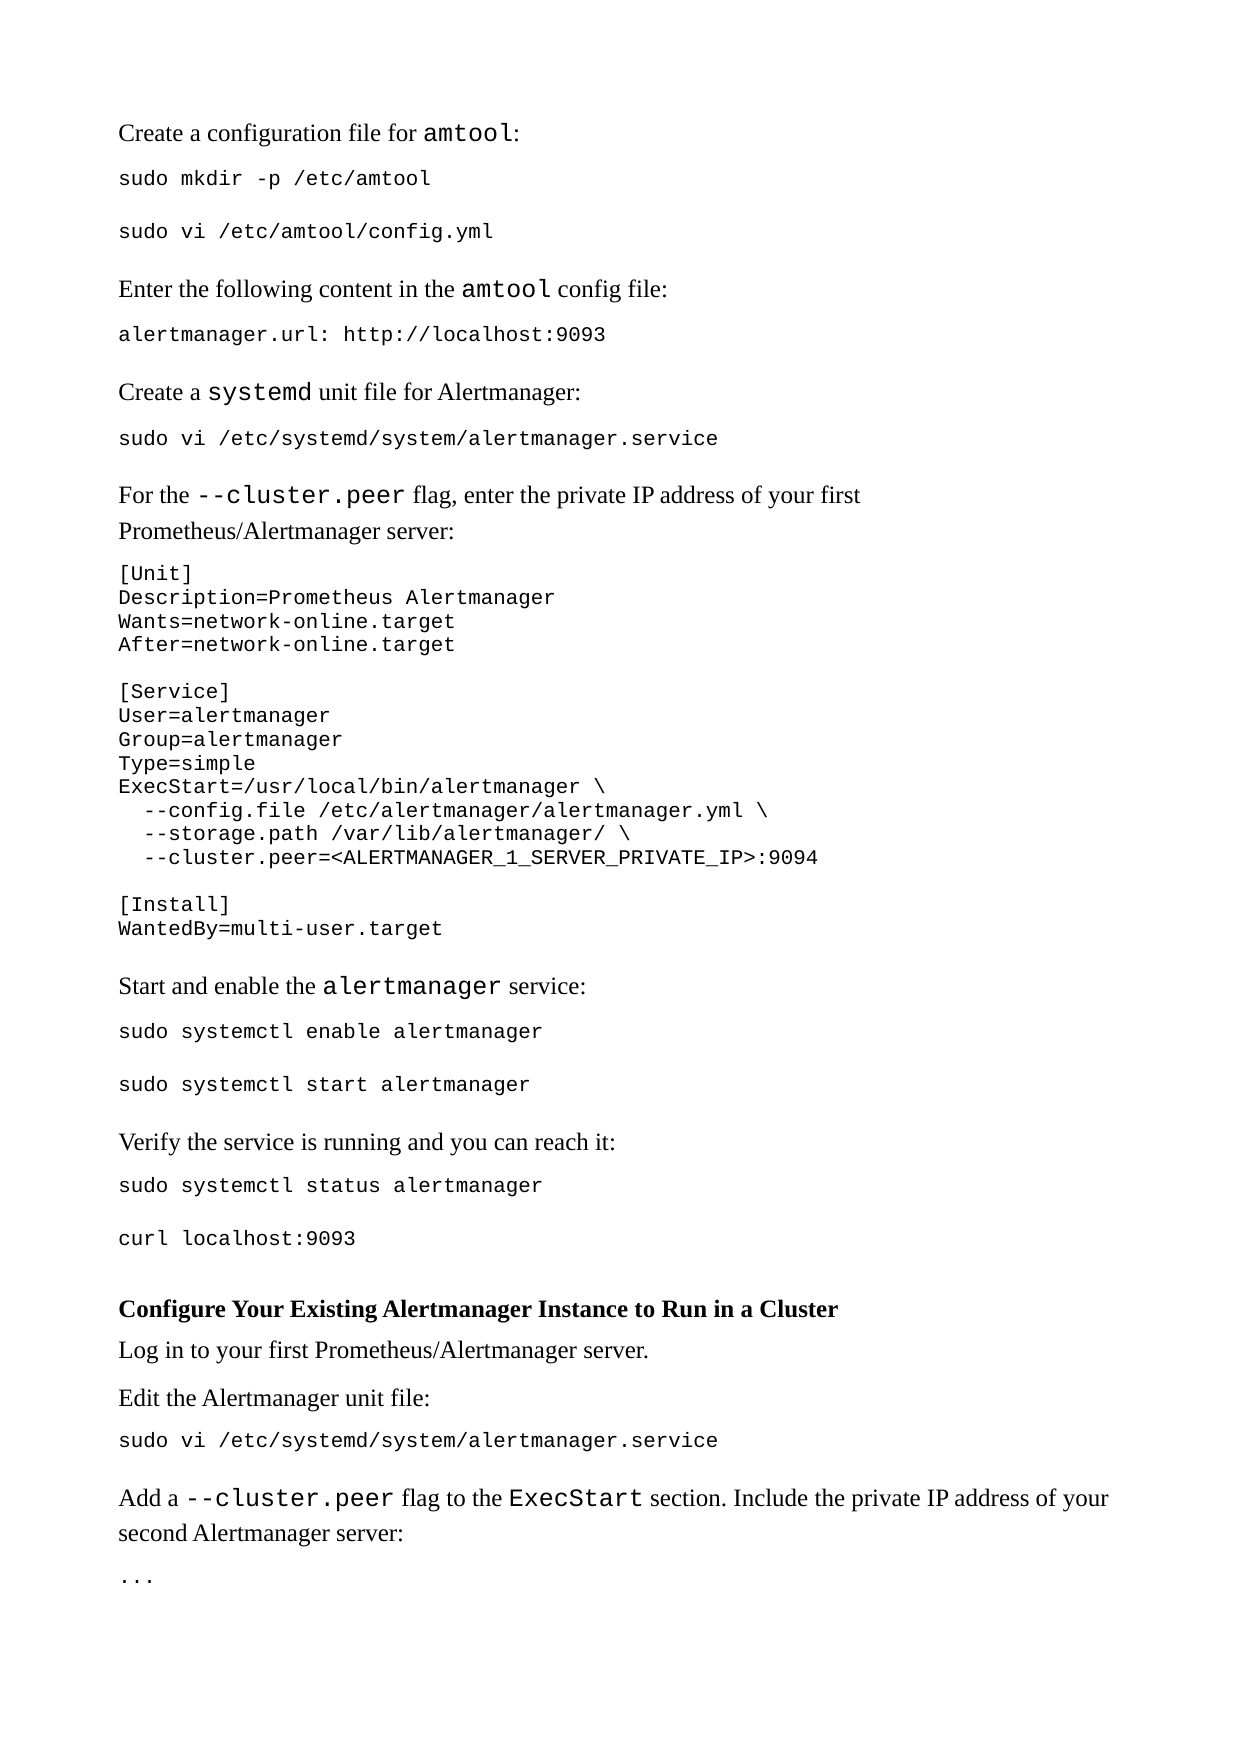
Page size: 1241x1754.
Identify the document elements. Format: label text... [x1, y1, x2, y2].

text Wants=network-online.target [118, 611, 1122, 634]
text sudo mkdir -p /etc/amtool [118, 168, 1122, 192]
text User=alertmanager [118, 705, 1122, 729]
text WantedBy=multi-user.target [118, 918, 1122, 942]
text sudo systemctl enable alertmanager [118, 1021, 1122, 1045]
text [Unit] [118, 563, 1122, 587]
text Description=Prometheus Alertmanager [118, 587, 1122, 611]
text sudo vi /etc/systemd/system/alertmanager.service [118, 1430, 1122, 1454]
text alertmanager.url: http://localhost:9093 [118, 324, 1122, 348]
text Add a --cluster.peer flag to the ExecStart section. Include the private IP address of your second Alertmanager server: [118, 1483, 1122, 1547]
text After=network-online.target [118, 634, 1122, 658]
text ExecStart=/usr/local/bin/alertmanager \ [118, 776, 1122, 800]
text [Install] [118, 894, 1122, 918]
text curl localhost:9093 [118, 1228, 1122, 1252]
text --storage.path /var/lib/alertmanager/ \ [118, 823, 1122, 847]
text sudo vi /etc/systemd/system/alertmanager.service [118, 427, 1122, 451]
text --config.file /etc/alertmanager/alertmanager.yml \ [118, 800, 1122, 823]
text Create a systemd unit file for Alertmanager: [118, 377, 1122, 408]
text ... [118, 1566, 1122, 1590]
text sudo systemctl status alertmanager [118, 1175, 1122, 1199]
text [Service] [118, 682, 1122, 705]
text sudo systemctl start alertmanager [118, 1074, 1122, 1098]
text Enter the following content in the amtool config file: [118, 274, 1122, 305]
text Group=alertmanager [118, 729, 1122, 752]
text Start and enable the alertmanager service: [118, 971, 1122, 1002]
text sudo vi /etc/amtool/config.yml [118, 221, 1122, 245]
text Log in to your first Prometheus/Alertmanager server. [118, 1335, 1122, 1364]
text Create a configuration file for amtool: [118, 118, 1122, 149]
text Type=simple [118, 752, 1122, 776]
text Edit the Alertmanager unit file: [118, 1383, 1122, 1411]
text Verify the service is running and you can reach it: [118, 1127, 1122, 1156]
text For the --cluster.peer flag, enter the private IP address of your first Prometheus/Alertmanager server: [118, 481, 1122, 544]
text --cluster.peer=<ALERTMANAGER_1_SERVER_PRIVATE_IP>:9094 [118, 847, 1122, 871]
subtitle Configure Your Existing Alertmanager Instance to Run in a Cluster [118, 1294, 1122, 1322]
